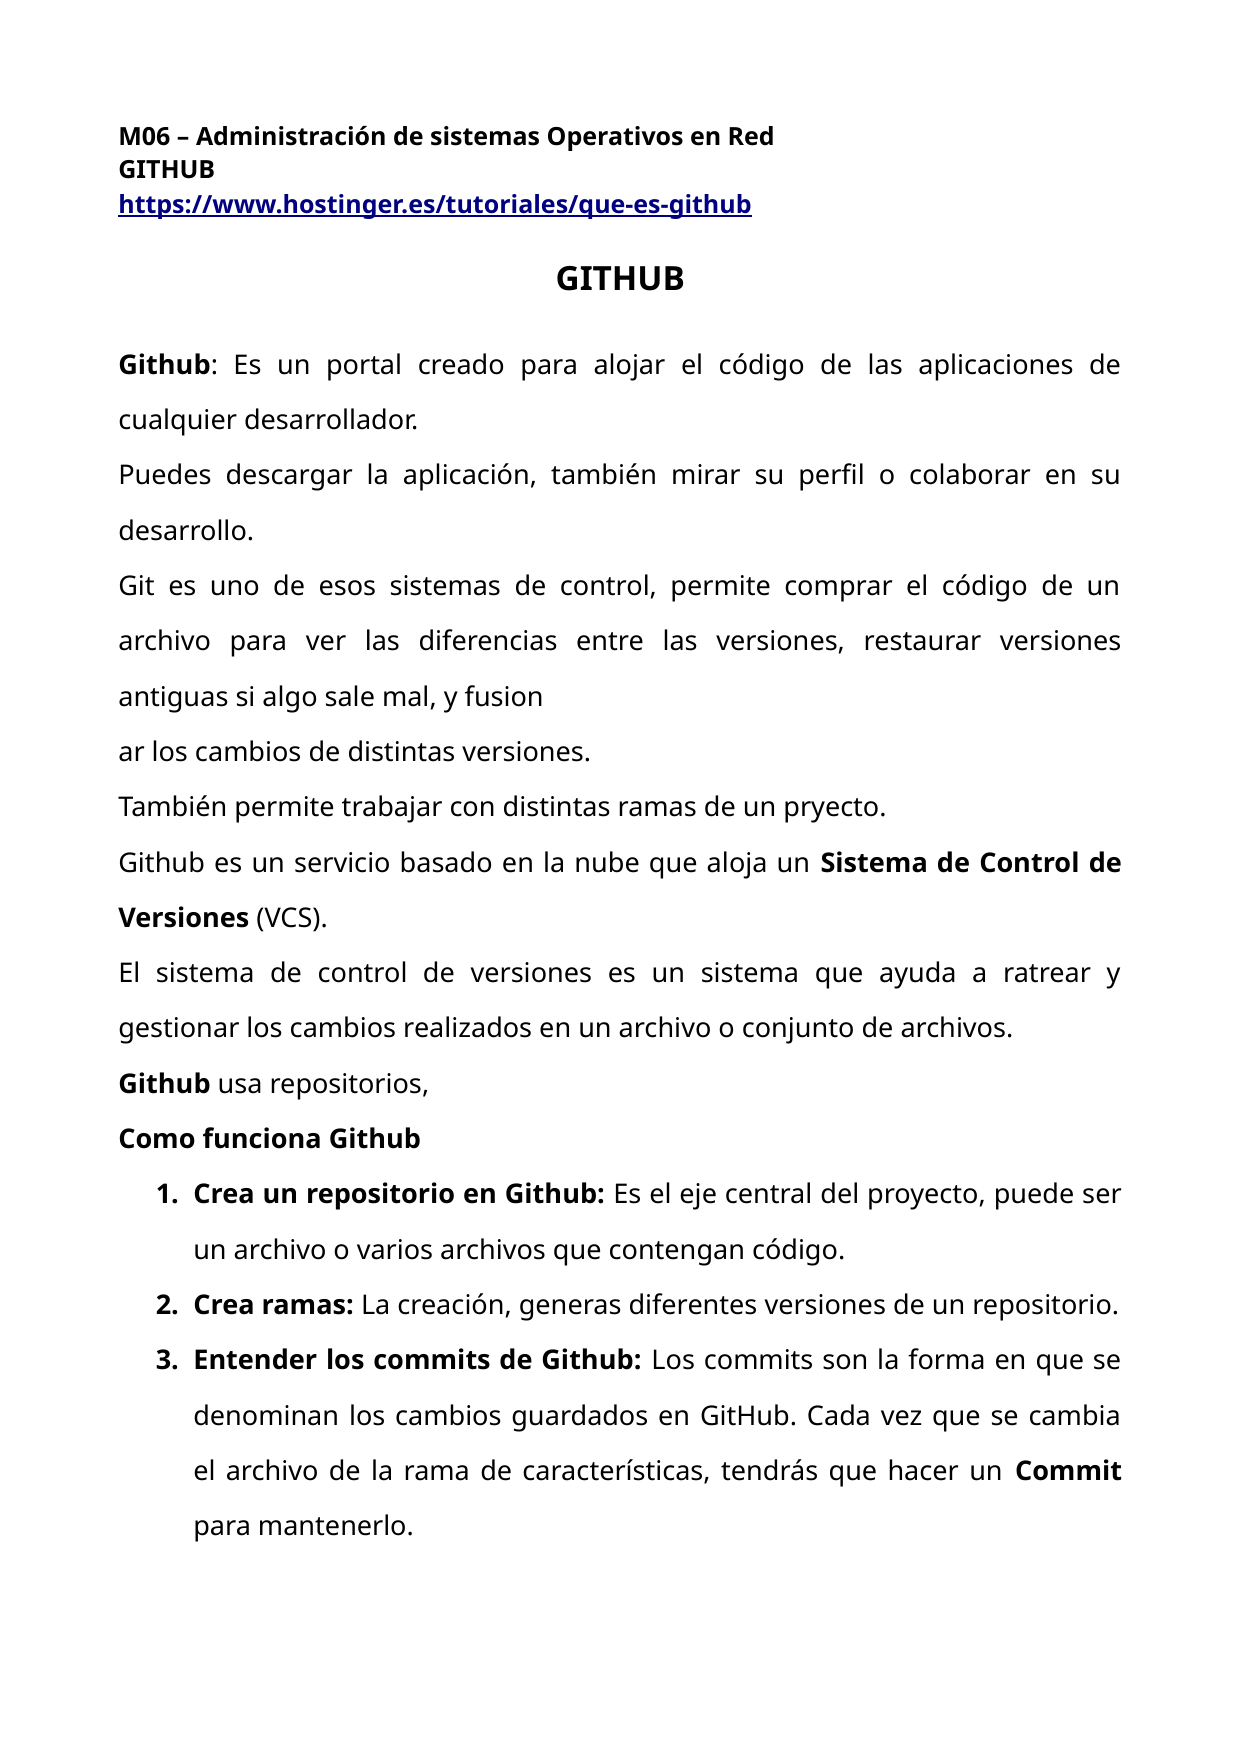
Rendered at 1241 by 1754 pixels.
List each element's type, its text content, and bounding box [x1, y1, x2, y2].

text GITHUB [118, 152, 1122, 186]
text Git es uno de esos sistemas de control, permite comprar el código de un archivo para ver las diferencias entre las versiones, restaurar versiones antiguas si algo sale mal, y fusion [118, 566, 1122, 714]
text El sistema de control de versiones es un sistema que ayuda a ratrear y gestionar los cambios realizados en un archivo o conjunto de archivos. [118, 954, 1122, 1046]
text https://www.hostinger.es/tutoriales/que-es-github [118, 186, 1122, 220]
text Github usa repositorios, [118, 1064, 1122, 1101]
list Crea ramas: La creación, generas diferentes versiones de un repositorio. [156, 1286, 1122, 1322]
text Como funciona Github [118, 1119, 1122, 1156]
text Github es un servicio basado en la nube que aloja un Sistema de Control de Versiones (VCS). [118, 843, 1122, 935]
text M06 – Administración de sistemas Operativos en Red [118, 118, 1122, 152]
text Puedes descargar la aplicación, también mirar su perfil o colaborar en su desarrollo. [118, 456, 1122, 548]
text También permite trabajar con distintas ramas de un pryecto. [118, 788, 1122, 824]
list Entender los commits de Github: Los commits son la forma en que se denominan los cambios guardados en GitHub. Cada vez que se cambia el archivo de la rama de características, tendrás que hacer un Commit para mantenerlo. [156, 1341, 1122, 1544]
text Github: Es un portal creado para alojar el código de las aplicaciones de cualquier desarrollador. [118, 345, 1122, 437]
text ar los cambios de distintas versiones. [118, 732, 1122, 769]
text GITHUB [118, 254, 1122, 300]
list Crea un repositorio en Github: Es el eje central del proyecto, puede ser un archivo o varios archivos que contengan código. [156, 1175, 1122, 1267]
